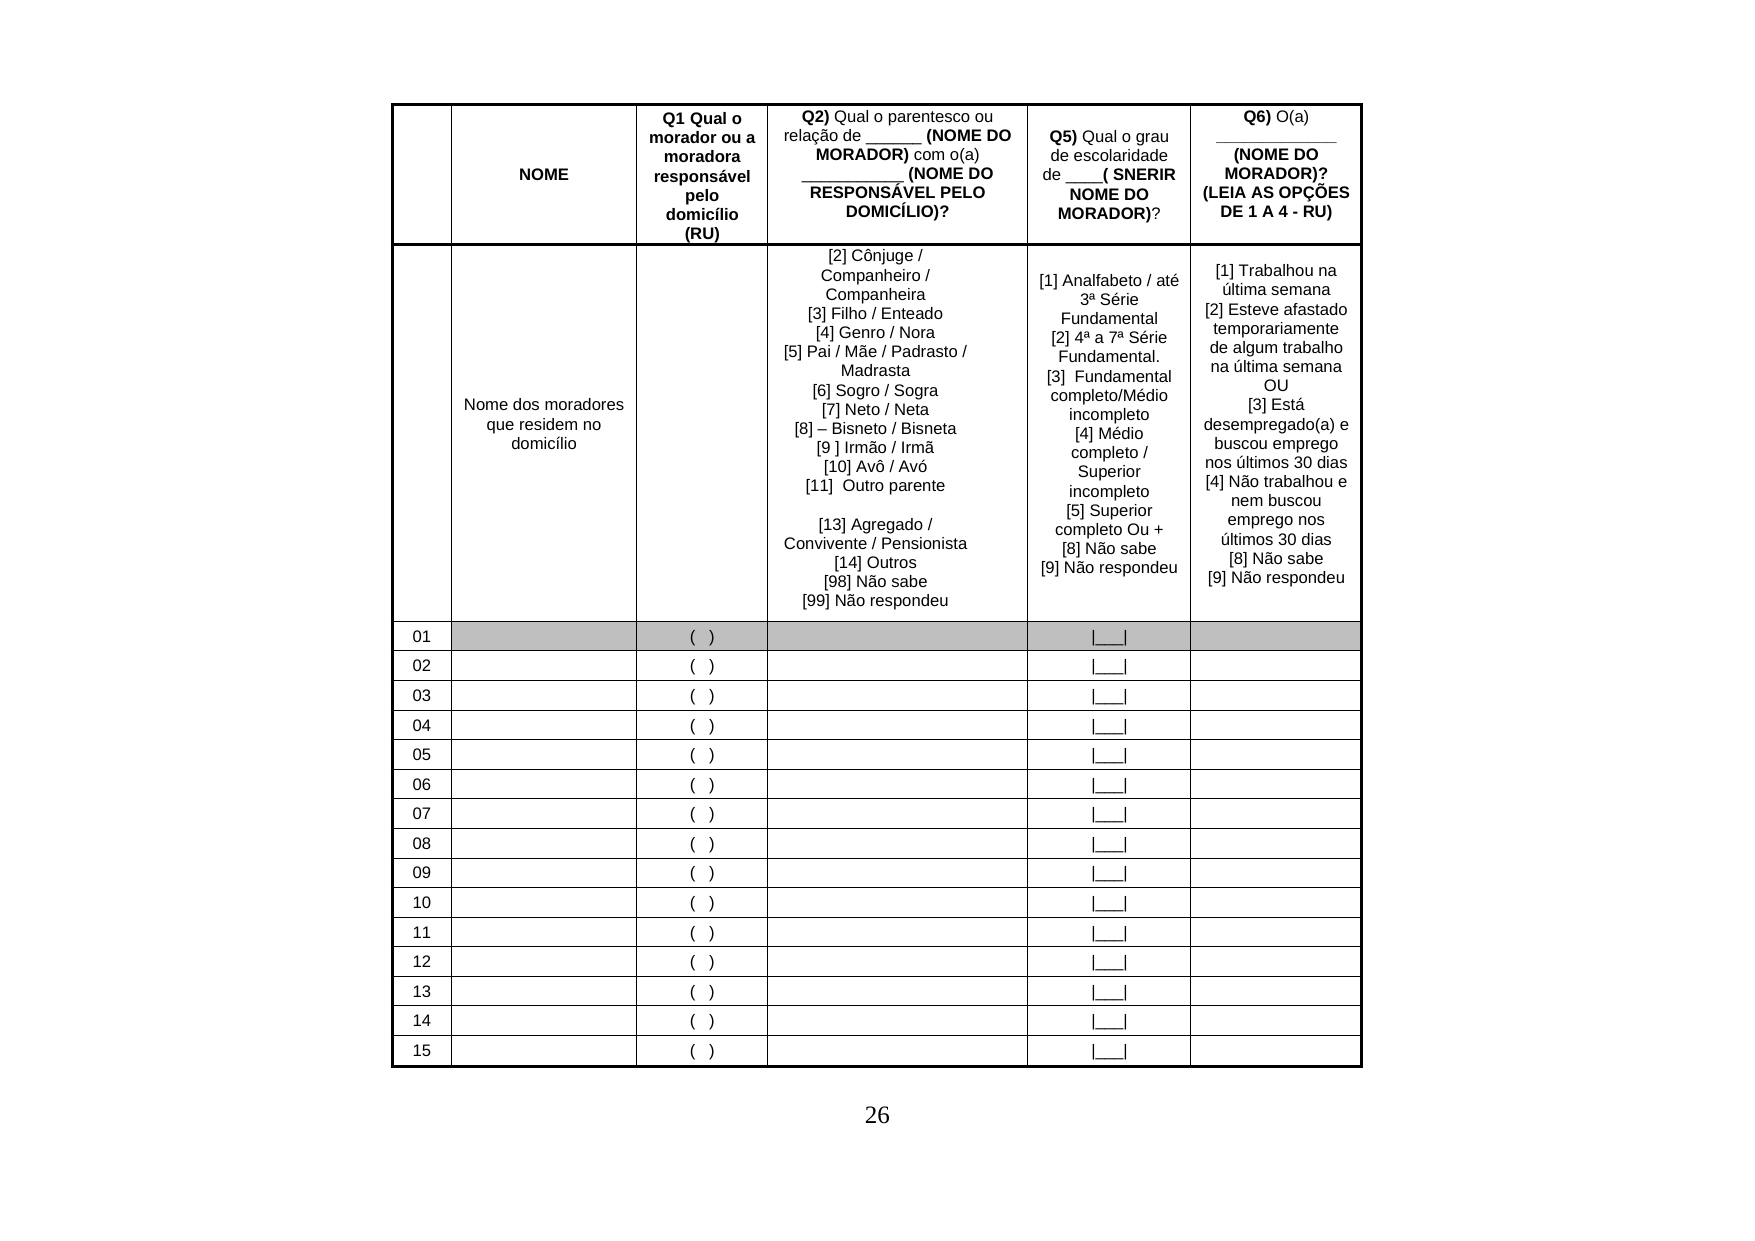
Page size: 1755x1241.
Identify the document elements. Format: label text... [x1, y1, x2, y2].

table_cell 03 [394, 681, 451, 709]
table_cell [768, 829, 1027, 857]
table_cell [768, 1036, 1027, 1064]
table_cell [1191, 947, 1360, 976]
table_header [394, 106, 451, 243]
table_cell [768, 859, 1027, 887]
table_cell |___| [1028, 1036, 1190, 1064]
table_cell |___| [1028, 829, 1190, 857]
table_cell |___| [1028, 977, 1190, 1005]
table_cell [1191, 651, 1360, 680]
table_cell 08 [394, 829, 451, 857]
table_cell [452, 681, 636, 709]
table_header Q6) O(a) _____________ (NOME DO MORADOR)? (LEIA AS OPÇÕES DE 1 A 4 - RU) [1191, 106, 1360, 243]
table_cell [1191, 859, 1360, 887]
table_cell [768, 622, 1027, 650]
table_header Q5) Qual o grau de escolaridade de ____( SNERIR NOME DO MORADOR)? [1028, 106, 1190, 243]
table_cell [452, 829, 636, 857]
table_cell [768, 770, 1027, 798]
table_cell [452, 1036, 636, 1064]
table_header Q2) Qual o parentesco ou relação de ______ (NOME DO MORADOR) com o(a) ___________ (NOME DO RESPONSÁVEL PELO DOMICÍLIO)? [768, 106, 1027, 243]
table_cell ( ) [637, 859, 767, 887]
table_cell ( ) [637, 888, 767, 917]
table_cell |___| [1028, 1006, 1190, 1035]
table_cell |___| [1028, 799, 1190, 828]
table_header Q1 Qual o morador ou a moradora responsável pelo domicílio (RU) [637, 106, 767, 243]
table_cell ( ) [637, 740, 767, 769]
table_cell [1191, 1006, 1360, 1035]
table_cell 04 [394, 711, 451, 739]
table_cell [637, 246, 767, 621]
table_cell [1191, 888, 1360, 917]
table_cell 02 [394, 651, 451, 680]
table_cell [2] Cônjuge / Companheiro / Companheira [3] Filho / Enteado [4] Genro / Nora [5] Pai / Mãe / Padrasto / Madrasta [6] Sogro / Sogra [7] Neto / Neta [8] – Bisneto / Bisneta [9 ] Irmão / Irmã [10] Avô / Avó [11] Outro parente [13] Agregado / Convivente / Pensionista [14] Outros [98] Não sabe [99] Não respondeu [768, 246, 1027, 621]
table_cell [1191, 918, 1360, 946]
table_cell |___| [1028, 651, 1190, 680]
table_cell |___| [1028, 947, 1190, 976]
table_cell [768, 651, 1027, 680]
table_cell |___| [1028, 622, 1190, 650]
table_cell ( ) [637, 799, 767, 828]
table_cell [452, 740, 636, 769]
table_cell ( ) [637, 651, 767, 680]
table_cell [1191, 770, 1360, 798]
table_cell [1191, 740, 1360, 769]
table_cell ( ) [637, 1006, 767, 1035]
table_cell 06 [394, 770, 451, 798]
table_cell [452, 770, 636, 798]
table_cell ( ) [637, 918, 767, 946]
table_cell [768, 799, 1027, 828]
table_cell [1191, 829, 1360, 857]
table_cell ( ) [637, 681, 767, 709]
table_cell 09 [394, 859, 451, 887]
table_cell [452, 651, 636, 680]
table_cell [768, 947, 1027, 976]
table_cell ( ) [637, 977, 767, 1005]
table_cell |___| [1028, 888, 1190, 917]
table_cell [1191, 711, 1360, 739]
table_cell [768, 918, 1027, 946]
table_cell [452, 888, 636, 917]
table_cell |___| [1028, 740, 1190, 769]
table_cell ( ) [637, 829, 767, 857]
table_cell [452, 947, 636, 976]
table_cell [768, 681, 1027, 709]
table_cell [768, 977, 1027, 1005]
table_cell |___| [1028, 770, 1190, 798]
table_cell Nome dos moradores que residem no domicílio [452, 246, 636, 621]
table_cell [1] Trabalhou na última semana [2] Esteve afastado temporariamente de algum trabalho na última semana OU [3] Está desempregado(a) e buscou emprego nos últimos 30 dias [4] Não trabalhou e nem buscou emprego nos últimos 30 dias [8] Não sabe [9] Não respondeu [1191, 246, 1360, 621]
table_cell 11 [394, 918, 451, 946]
table_cell 05 [394, 740, 451, 769]
table_cell [452, 1006, 636, 1035]
table_cell [394, 246, 451, 621]
table_cell [1] Analfabeto / até 3ª Série Fundamental [2] 4ª a 7ª Série Fundamental. [3] Fundamental completo/Médio incompleto [4] Médio completo / Superior incompleto [5] Superior completo Ou + [8] Não sabe [9] Não respondeu [1028, 246, 1190, 621]
table_cell [1191, 681, 1360, 709]
table_cell 13 [394, 977, 451, 1005]
table_cell [452, 977, 636, 1005]
table_cell ( ) [637, 1036, 767, 1064]
table_cell [1191, 622, 1360, 650]
table_cell 07 [394, 799, 451, 828]
table_header NOME [452, 106, 636, 243]
table_cell [768, 1006, 1027, 1035]
table_cell [1191, 799, 1360, 828]
table_cell [452, 859, 636, 887]
table_cell [452, 799, 636, 828]
table_cell [452, 918, 636, 946]
table_cell |___| [1028, 918, 1190, 946]
table_cell 01 [394, 622, 451, 650]
table_cell 10 [394, 888, 451, 917]
table_cell [768, 740, 1027, 769]
table_cell [768, 711, 1027, 739]
table_cell 14 [394, 1006, 451, 1035]
table_cell [452, 622, 636, 650]
table_cell ( ) [637, 770, 767, 798]
table_cell ( ) [637, 711, 767, 739]
table_cell 15 [394, 1036, 451, 1064]
table_cell ( ) [637, 622, 767, 650]
table_cell [768, 888, 1027, 917]
table_cell |___| [1028, 711, 1190, 739]
table_cell [1191, 977, 1360, 1005]
table_cell ( ) [637, 947, 767, 976]
table_cell 12 [394, 947, 451, 976]
table_cell |___| [1028, 859, 1190, 887]
table_cell [1191, 1036, 1360, 1064]
table_cell |___| [1028, 681, 1190, 709]
table_cell [452, 711, 636, 739]
